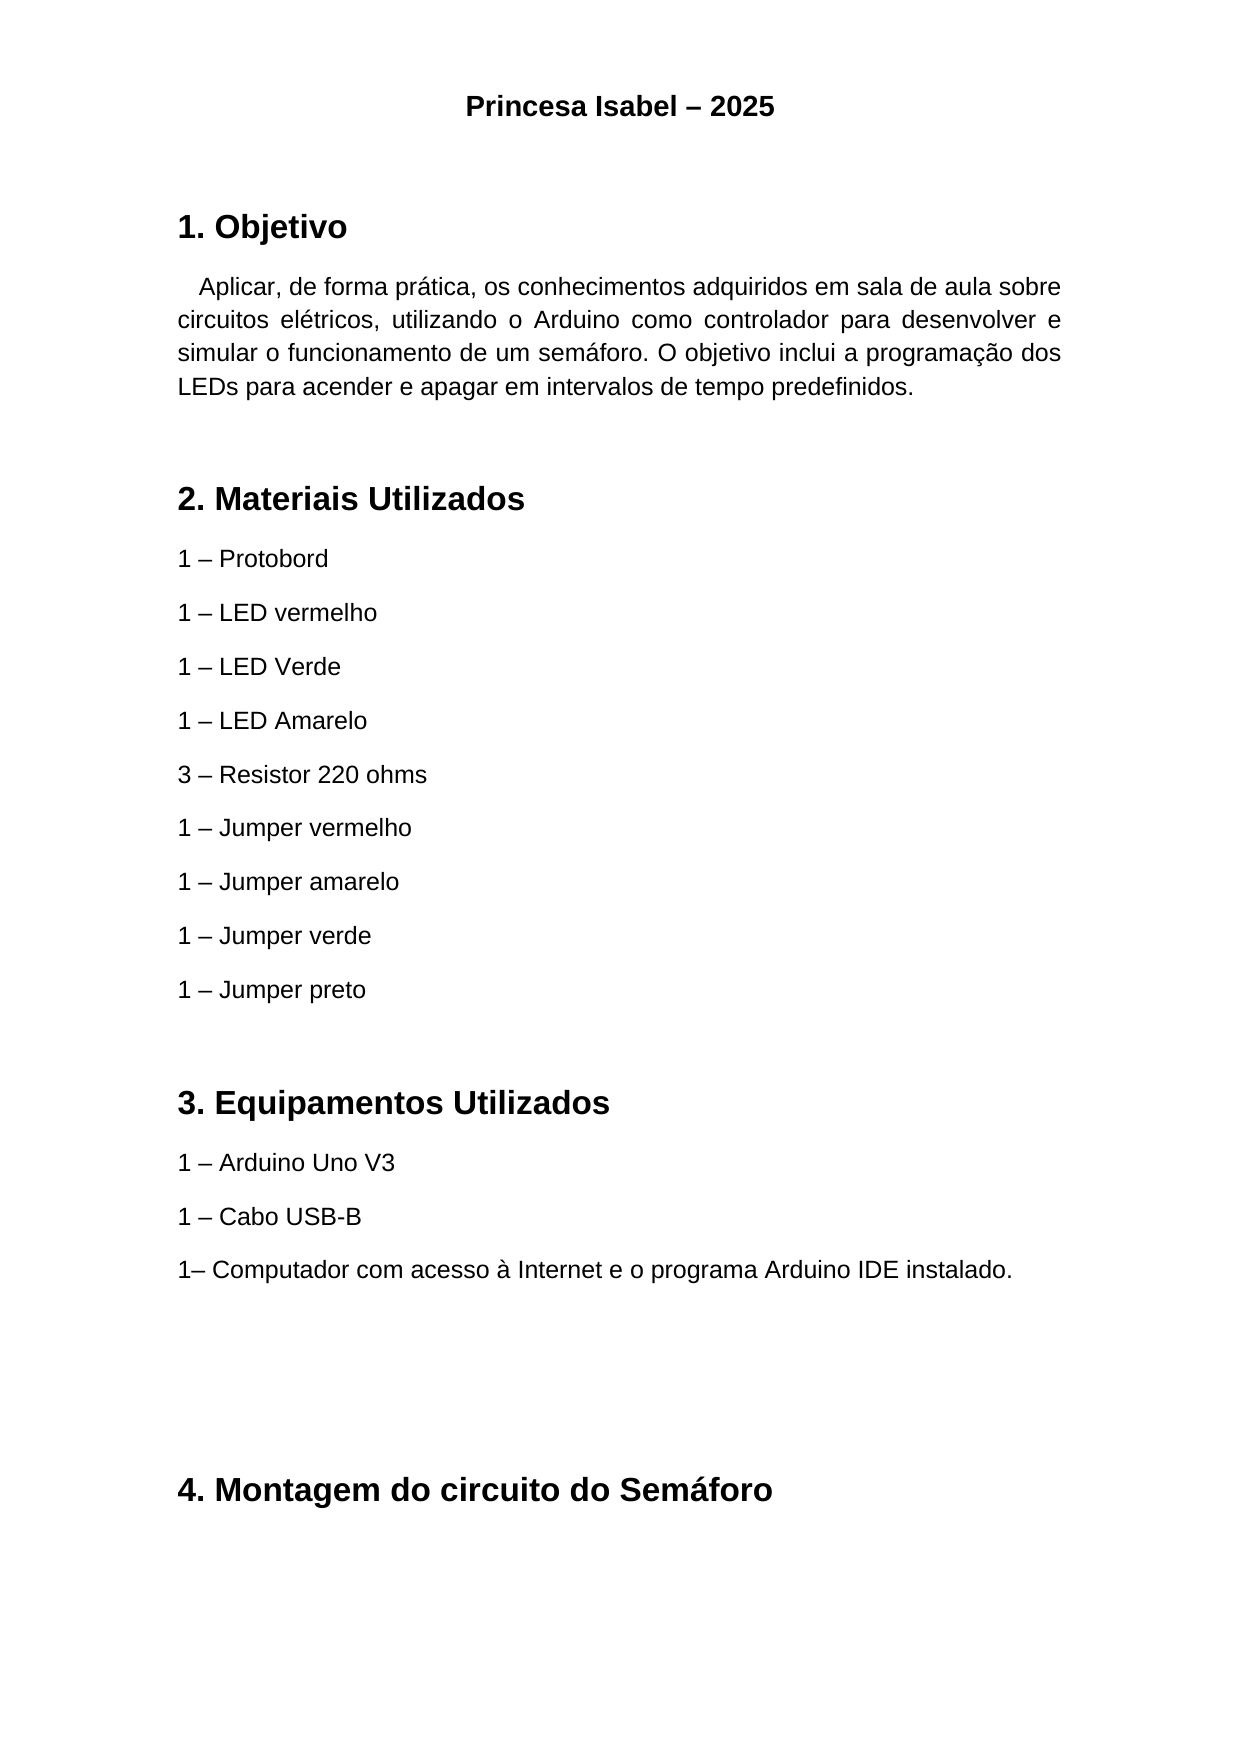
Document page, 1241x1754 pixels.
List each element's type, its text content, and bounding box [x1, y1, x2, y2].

text Princesa Isabel – 2025 [177, 89, 1063, 122]
text 3. Equipamentos Utilizados [177, 1083, 1063, 1121]
text 1 – Arduino Uno V3 [177, 1148, 1063, 1176]
text 1. Objetivo [177, 207, 1063, 246]
text Aplicar, de forma prática, os conhecimentos adquiridos em sala de aula sobre circuitos elétricos, utilizando o Arduino como controlador para desenvolver e simular o funcionamento de um semáforo. O objetivo inclui a programação dos LEDs para acender e apagar em intervalos de tempo predefinidos. [177, 272, 1063, 400]
text 1 – Jumper amarelo [177, 867, 1063, 896]
text 1 – Jumper verde [177, 921, 1063, 950]
text 2. Materiais Utilizados [177, 479, 1063, 518]
text 1 – Jumper preto [177, 975, 1063, 1004]
text 1 – LED Amarelo [177, 706, 1063, 734]
text 1 – Protobord [177, 544, 1063, 573]
text 1 – LED Verde [177, 652, 1063, 681]
text 4. Montagem do circuito do Semáforo [177, 1470, 1063, 1508]
text 3 – Resistor 220 ohms [177, 759, 1063, 788]
text 1 – Jumper vermelho [177, 813, 1063, 842]
text 1 – Cabo USB-B [177, 1202, 1063, 1230]
text 1 – LED vermelho [177, 598, 1063, 627]
text 1– Computador com acesso à Internet e o programa Arduino IDE instalado. [177, 1255, 1063, 1284]
